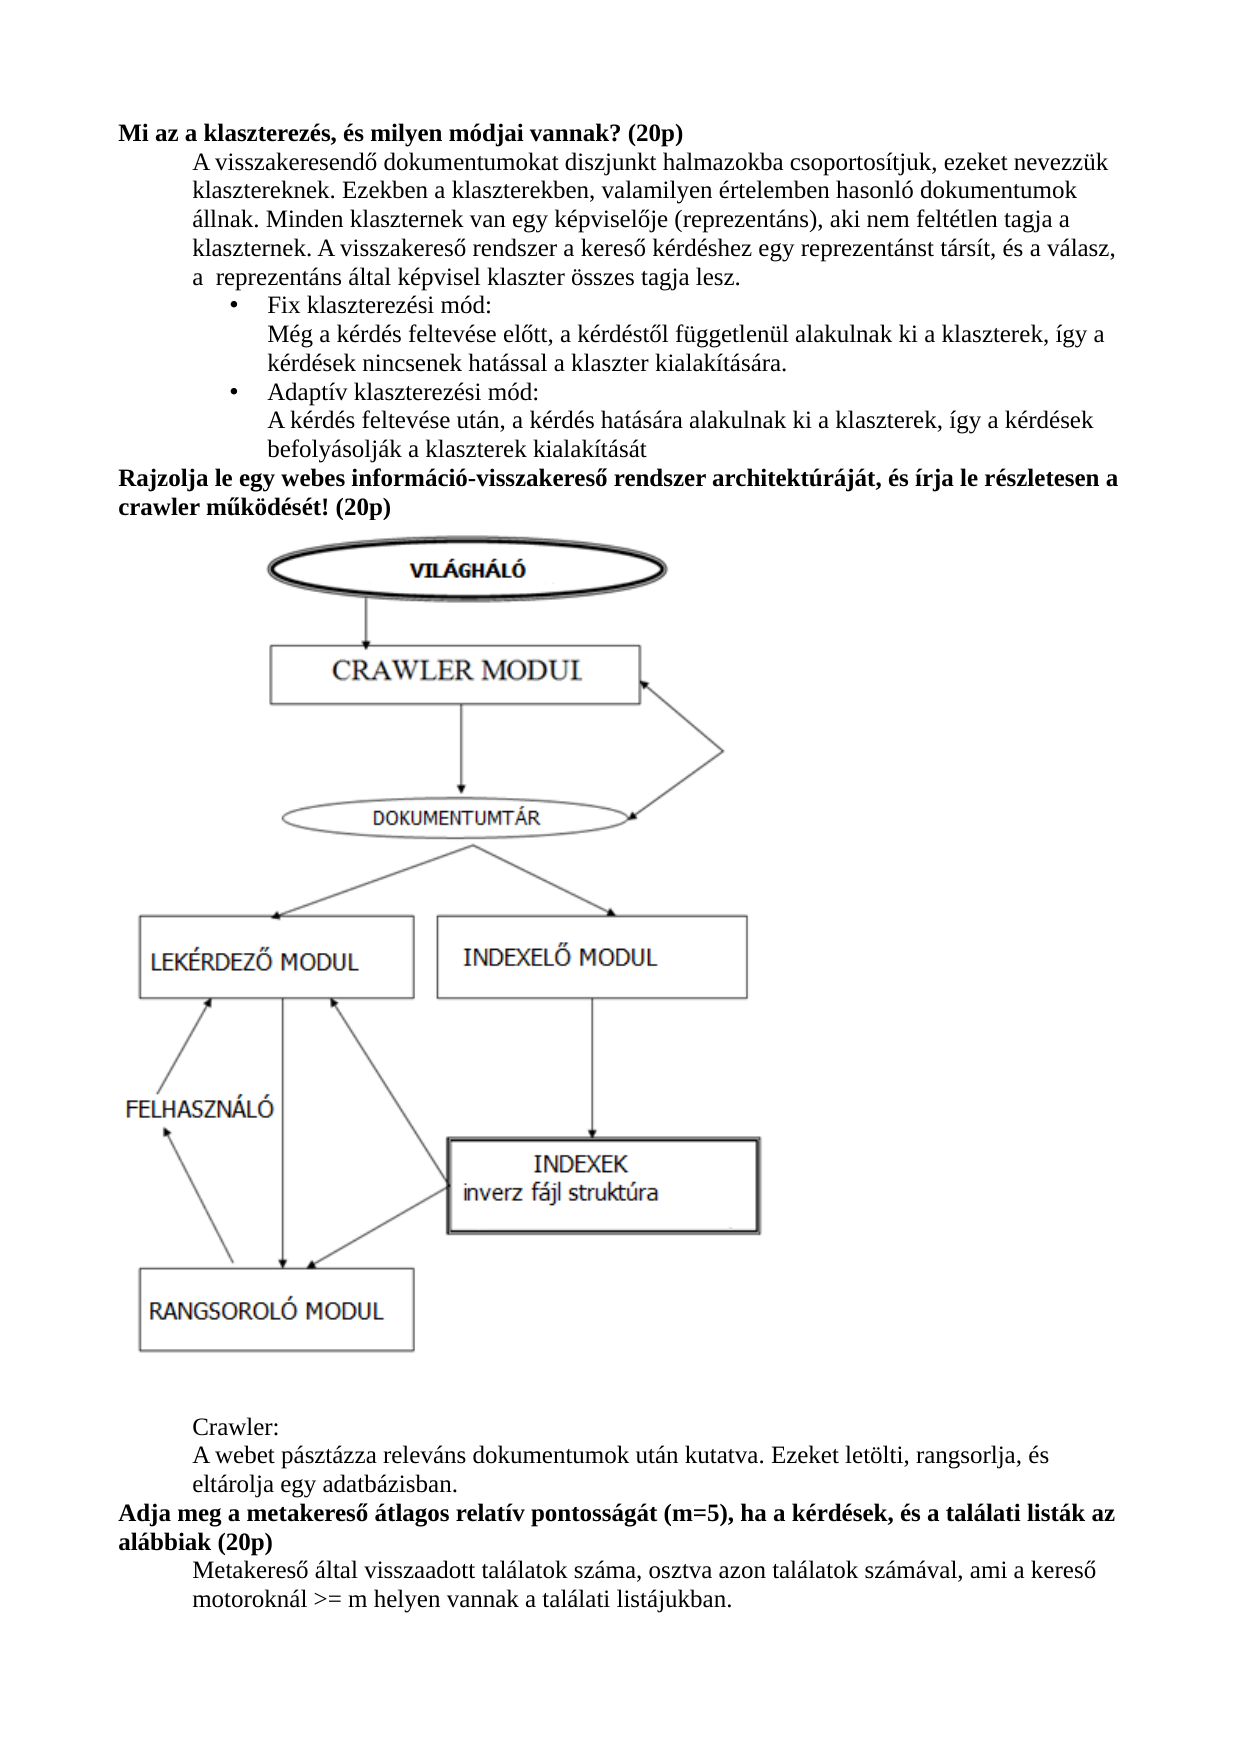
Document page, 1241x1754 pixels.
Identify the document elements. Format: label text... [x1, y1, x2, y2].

list Fix klaszterezési mód: [229, 291, 1122, 319]
text Mi az a klaszterezés, és milyen módjai vannak? (20p) [118, 118, 1122, 147]
list A kérdés feltevése után, a kérdés hatására alakulnak ki a klaszterek, így a kérdések befolyásolják a klaszterek kialakítását [229, 406, 1122, 463]
text A visszakeresendő dokumentumokat diszjunkt halmazokba csoportosítjuk, ezeket nevezzük klasztereknek. Ezekben a klaszterekben, valamilyen értelemben hasonló dokumentumok állnak. Minden klaszternek van egy képviselője (reprezentáns), aki nem feltétlen tagja a klaszternek. A visszakereső rendszer a kereső kérdéshez egy reprezentánst társít, és a válasz, a reprezentáns által képvisel klaszter összes tagja lesz. [192, 147, 1122, 291]
text Rajzolja le egy webes információ-visszakereső rendszer architektúráját, és írja le részletesen a crawler működését! (20p) [118, 463, 1122, 521]
text Metakereső által visszaadott találatok száma, osztva azon találatok számával, ami a kereső motoroknál >= m helyen vannak a találati listájukban. [192, 1556, 1122, 1613]
list Adaptív klaszterezési mód: [229, 377, 1122, 406]
list Még a kérdés feltevése előtt, a kérdéstől függetlenül alakulnak ki a klaszterek, így a kérdések nincsenek hatással a klaszter kialakítására. [229, 319, 1122, 377]
text Crawler: [192, 1412, 1122, 1441]
text A webet pásztázza releváns dokumentumok után kutatva. Ezeket letölti, rangsorlja, és eltárolja egy adatbázisban. [192, 1441, 1122, 1498]
text Adja meg a metakereső átlagos relatív pontosságát (m=5), ha a kérdések, és a találati listák az alábbiak (20p) [118, 1498, 1122, 1556]
picture [118, 520, 784, 1384]
